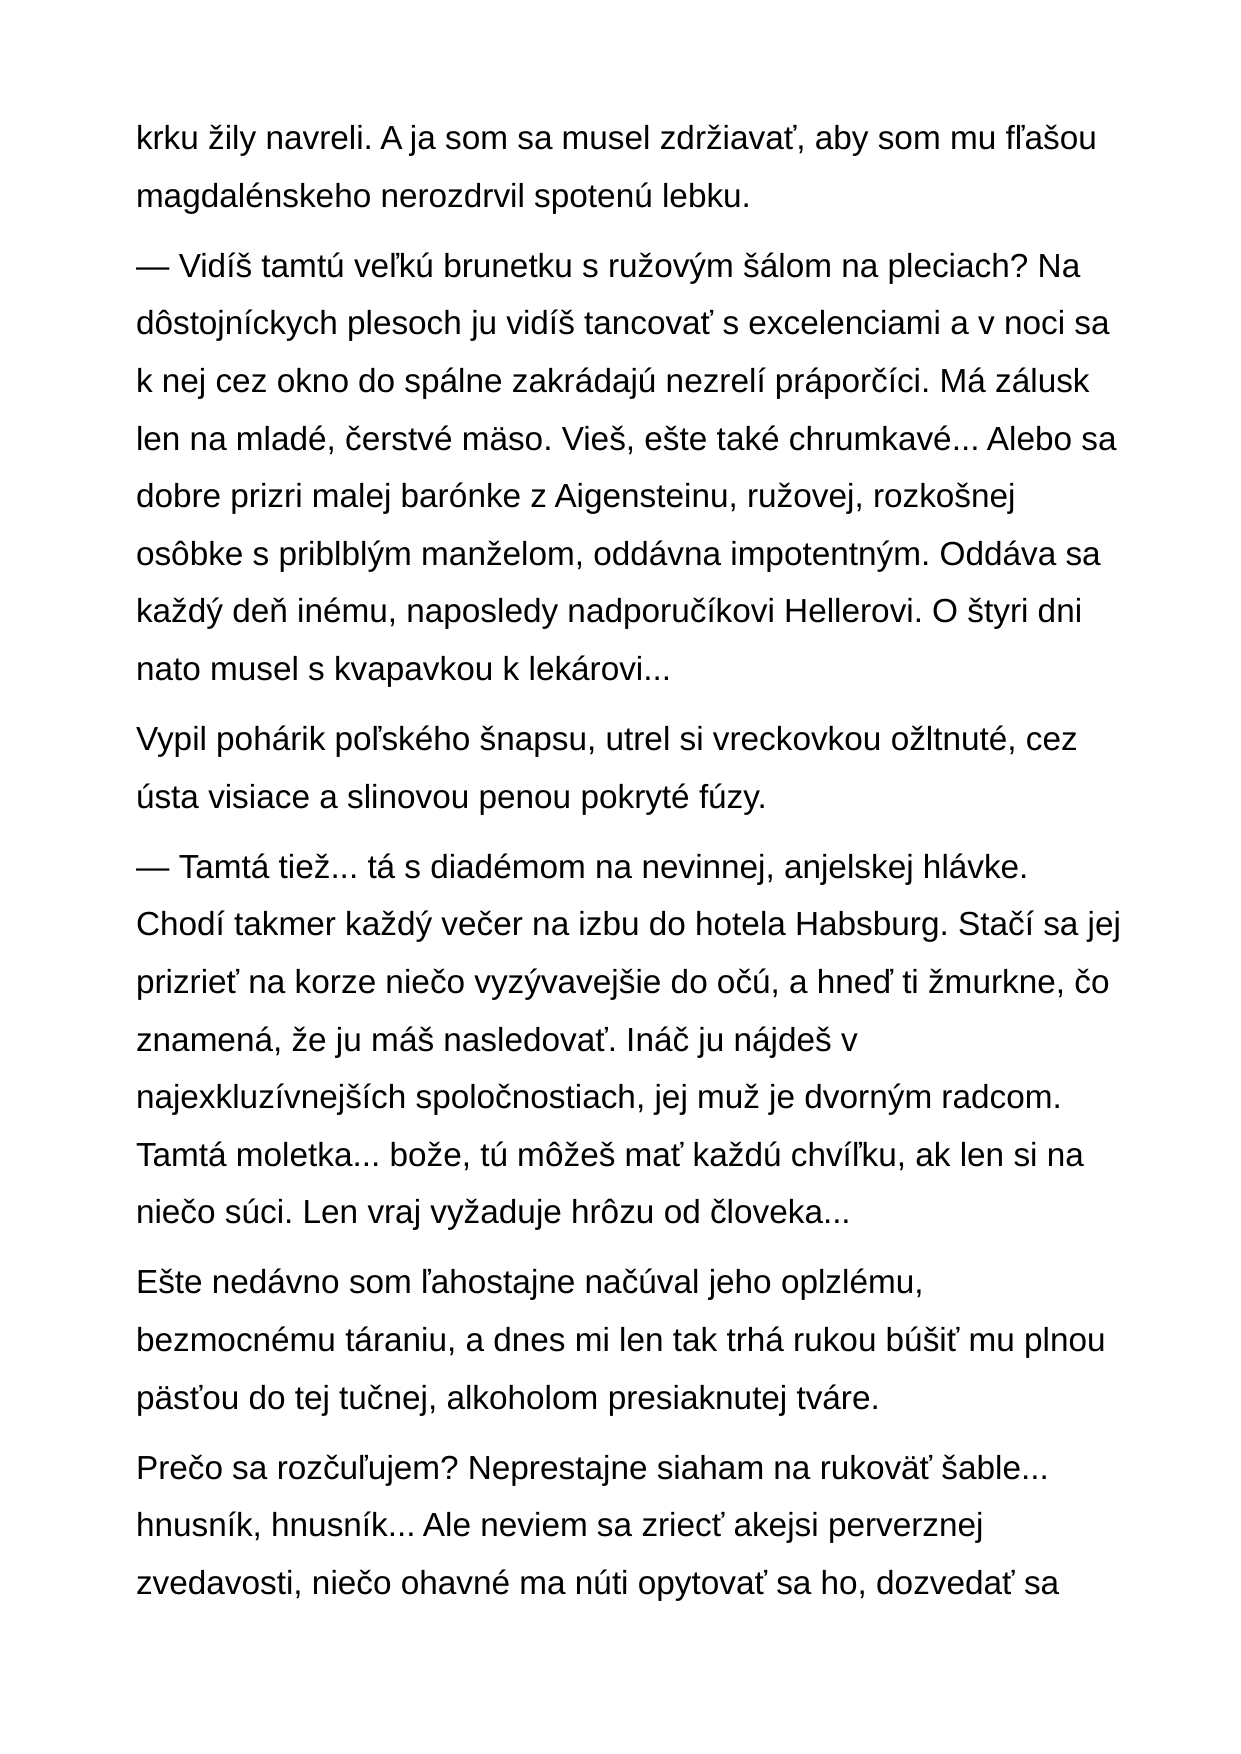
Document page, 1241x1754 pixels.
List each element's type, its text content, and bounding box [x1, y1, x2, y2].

text Prečo sa rozčuľujem? Neprestajne siaham na rukoväť šable... hnusník, hnusník... Ale neviem sa zriecť akejsi perverznej zvedavosti, niečo ohavné ma núti opytovať sa ho, dozvedať sa [136, 1448, 1122, 1602]
text krku žily navreli. A ja som sa musel zdržiavať, aby som mu fľašou magdalénskeho nerozdrvil spotenú lebku. [136, 118, 1122, 214]
text Ešte nedávno som ľahostajne načúval jeho oplzlému, bezmocnému táraniu, a dnes mi len tak trhá rukou búšiť mu plnou päsťou do tej tučnej, alkoholom presiaknutej tváre. [136, 1263, 1122, 1416]
text — Vidíš tamtú veľkú brunetku s ružovým šálom na pleciach? Na dôstojníckych plesoch ju vidíš tancovať s excelenciami a v noci sa k nej cez okno do spálne zakrádajú nezrelí práporčíci. Má zálusk len na mladé, čerstvé mäso. Vieš, ešte také chrumkavé... Alebo sa dobre prizri malej barónke z Aigensteinu, ružovej, rozkošnej osôbke s priblblým manželom, oddávna impotentným. Oddáva sa každý deň inému, naposledy nadporučíkovi Hellerovi. O štyri dni nato musel s kvapavkou k lekárovi... [136, 246, 1122, 687]
text — Tamtá tiež... tá s diadémom na nevinnej, anjelskej hlávke. Chodí takmer každý večer na izbu do hotela Habsburg. Stačí sa jej prizrieť na korze niečo vyzývavejšie do očú, a hneď ti žmurkne, čo znamená, že ju máš nasledovať. Ináč ju nájdeš v najexkluzívnejších spoločnostiach, jej muž je dvorným radcom. Tamtá moletka... bože, tú môžeš mať každú chvíľku, ak len si na niečo súci. Len vraj vyžaduje hrôzu od človeka... [136, 847, 1122, 1231]
text Vypil pohárik poľského šnapsu, utrel si vreckovkou ožltnuté, cez ústa visiace a slinovou penou pokryté fúzy. [136, 719, 1122, 815]
